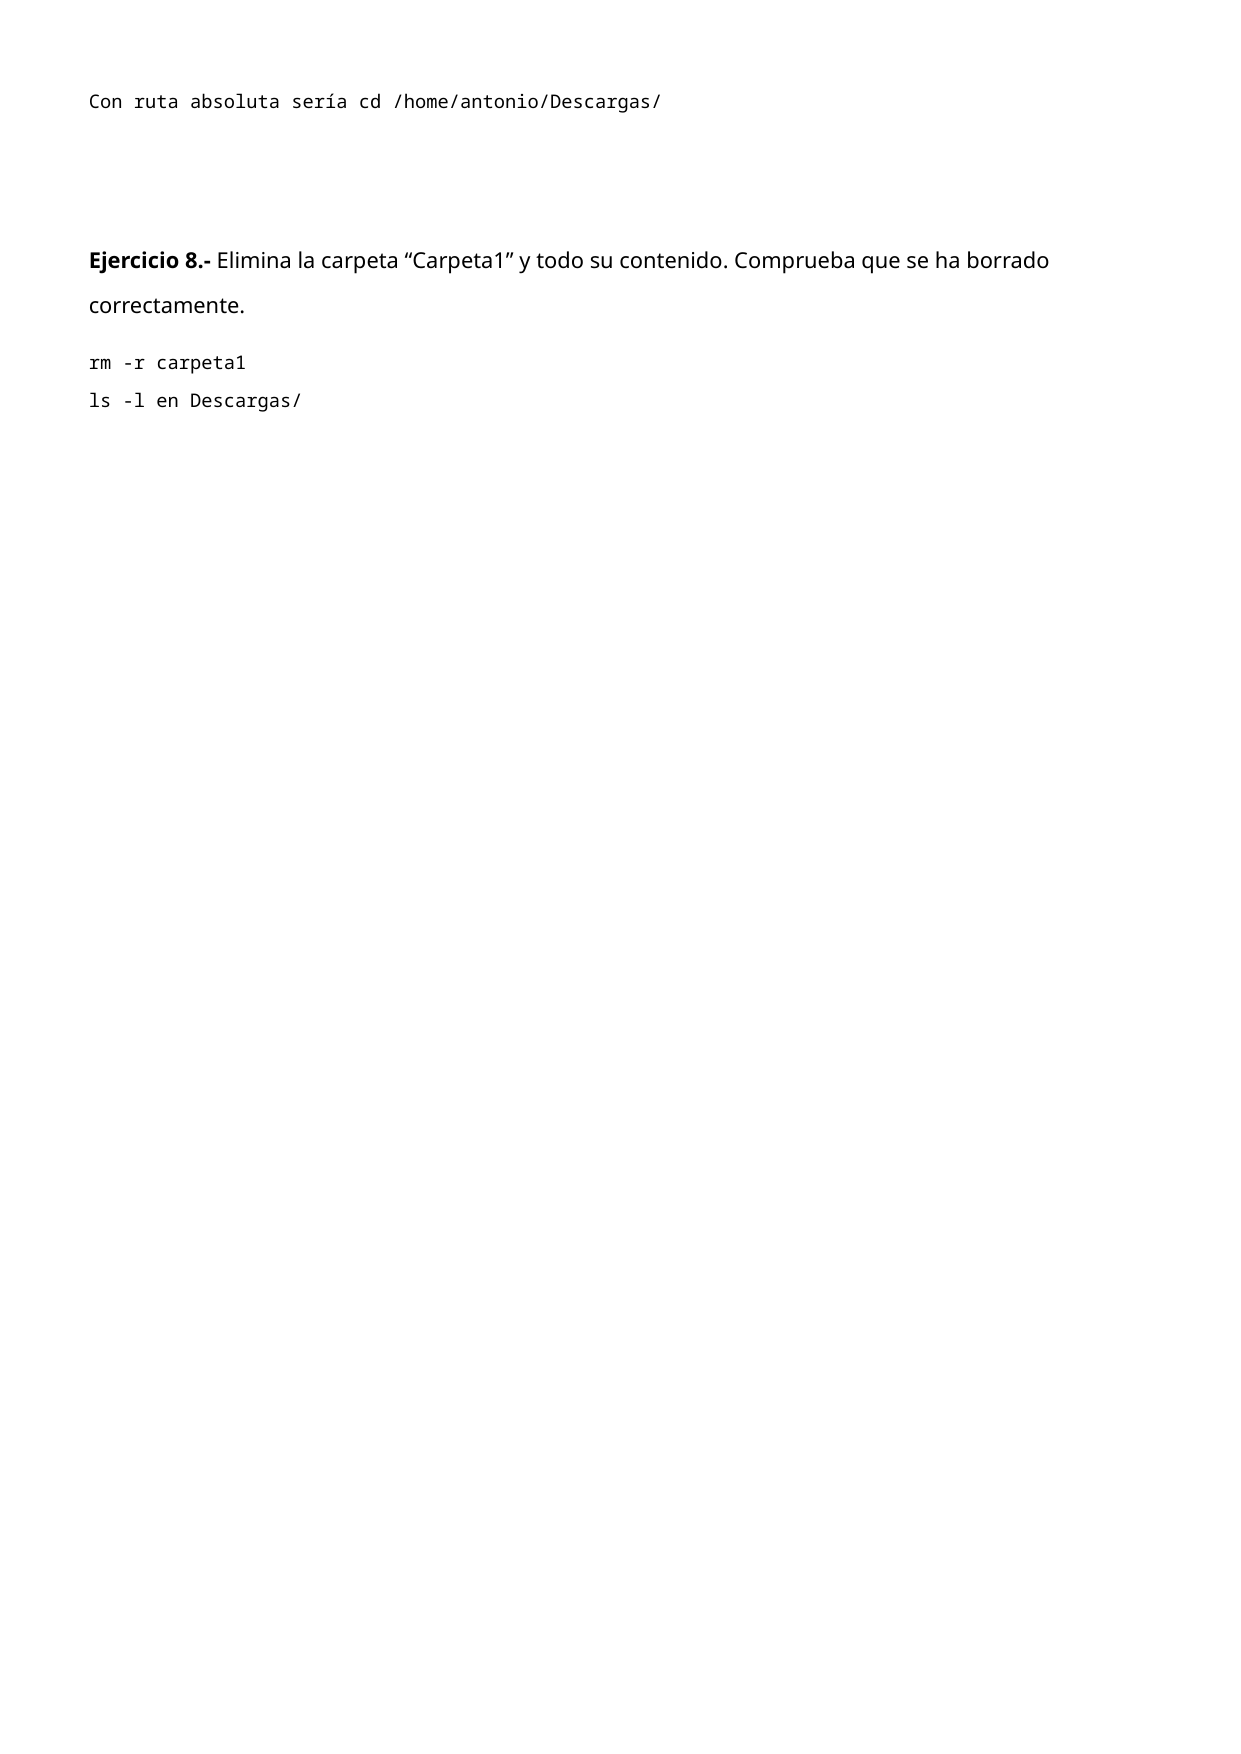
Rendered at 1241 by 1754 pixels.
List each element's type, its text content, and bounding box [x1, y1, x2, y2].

text rm -r carpeta1 [88, 349, 1152, 375]
text Con ruta absoluta sería cd /home/antonio/Descargas/ [88, 88, 1152, 114]
text Ejercicio 8.- Elimina la carpeta “Carpeta1” y todo su contenido. Comprueba que se ha borrado correctamente. [88, 245, 1152, 320]
text ls -l en Descargas/ [88, 387, 1152, 413]
